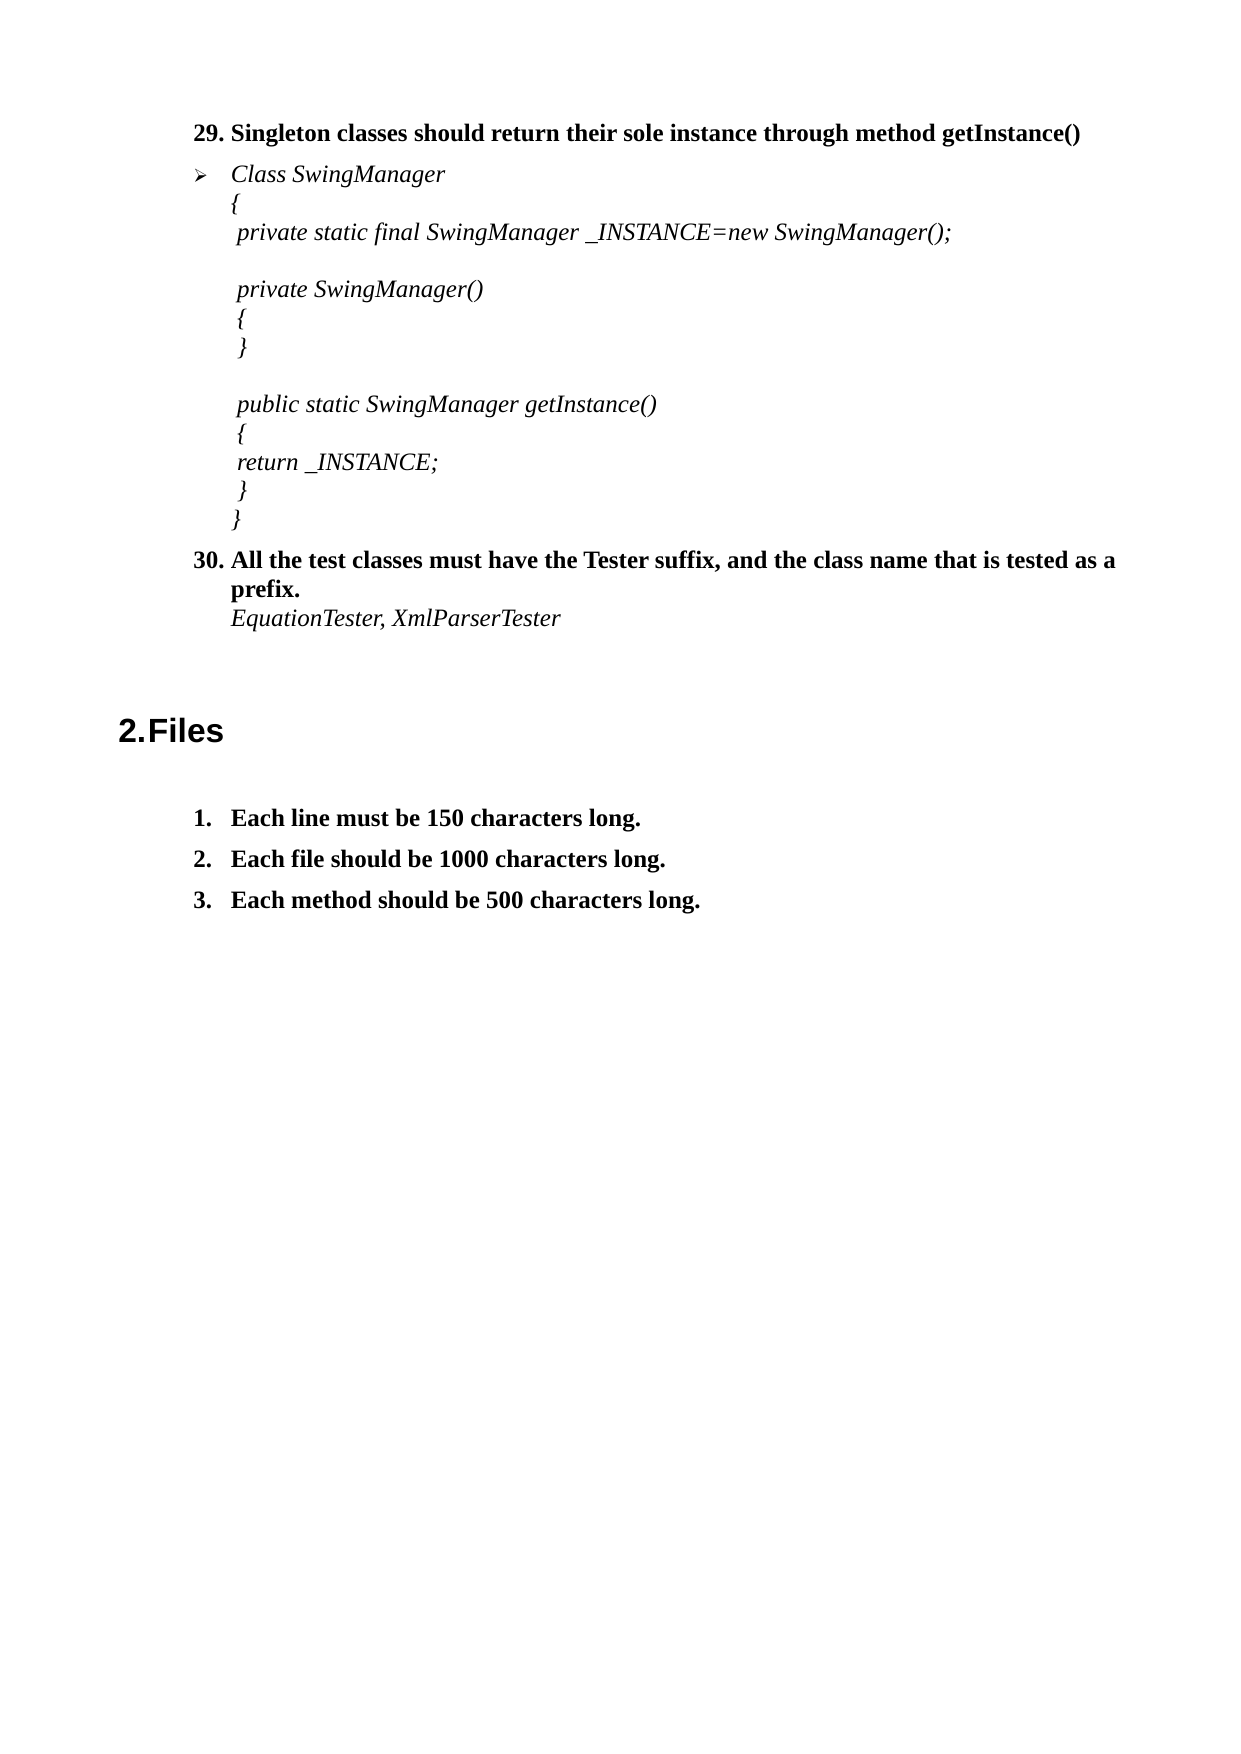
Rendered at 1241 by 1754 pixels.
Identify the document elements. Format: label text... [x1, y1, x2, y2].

subtitle Files [118, 711, 1122, 749]
list Each file should be 1000 characters long. [193, 844, 1122, 873]
list Each line must be 150 characters long. [193, 803, 1122, 832]
list All the test classes must have the Tester suffix, and the class name that is tested as a prefix. EquationTester, XmlParserTester [193, 546, 1122, 632]
list Each method should be 500 characters long. [193, 886, 1122, 914]
list Singleton classes should return their sole instance through method getInstance() [193, 118, 1122, 147]
list Class SwingManager { private static final SwingManager _INSTANCE=new SwingManager(); private SwingManager() { } public static SwingManager getInstance() { return _INSTANCE; } } [193, 159, 1122, 533]
